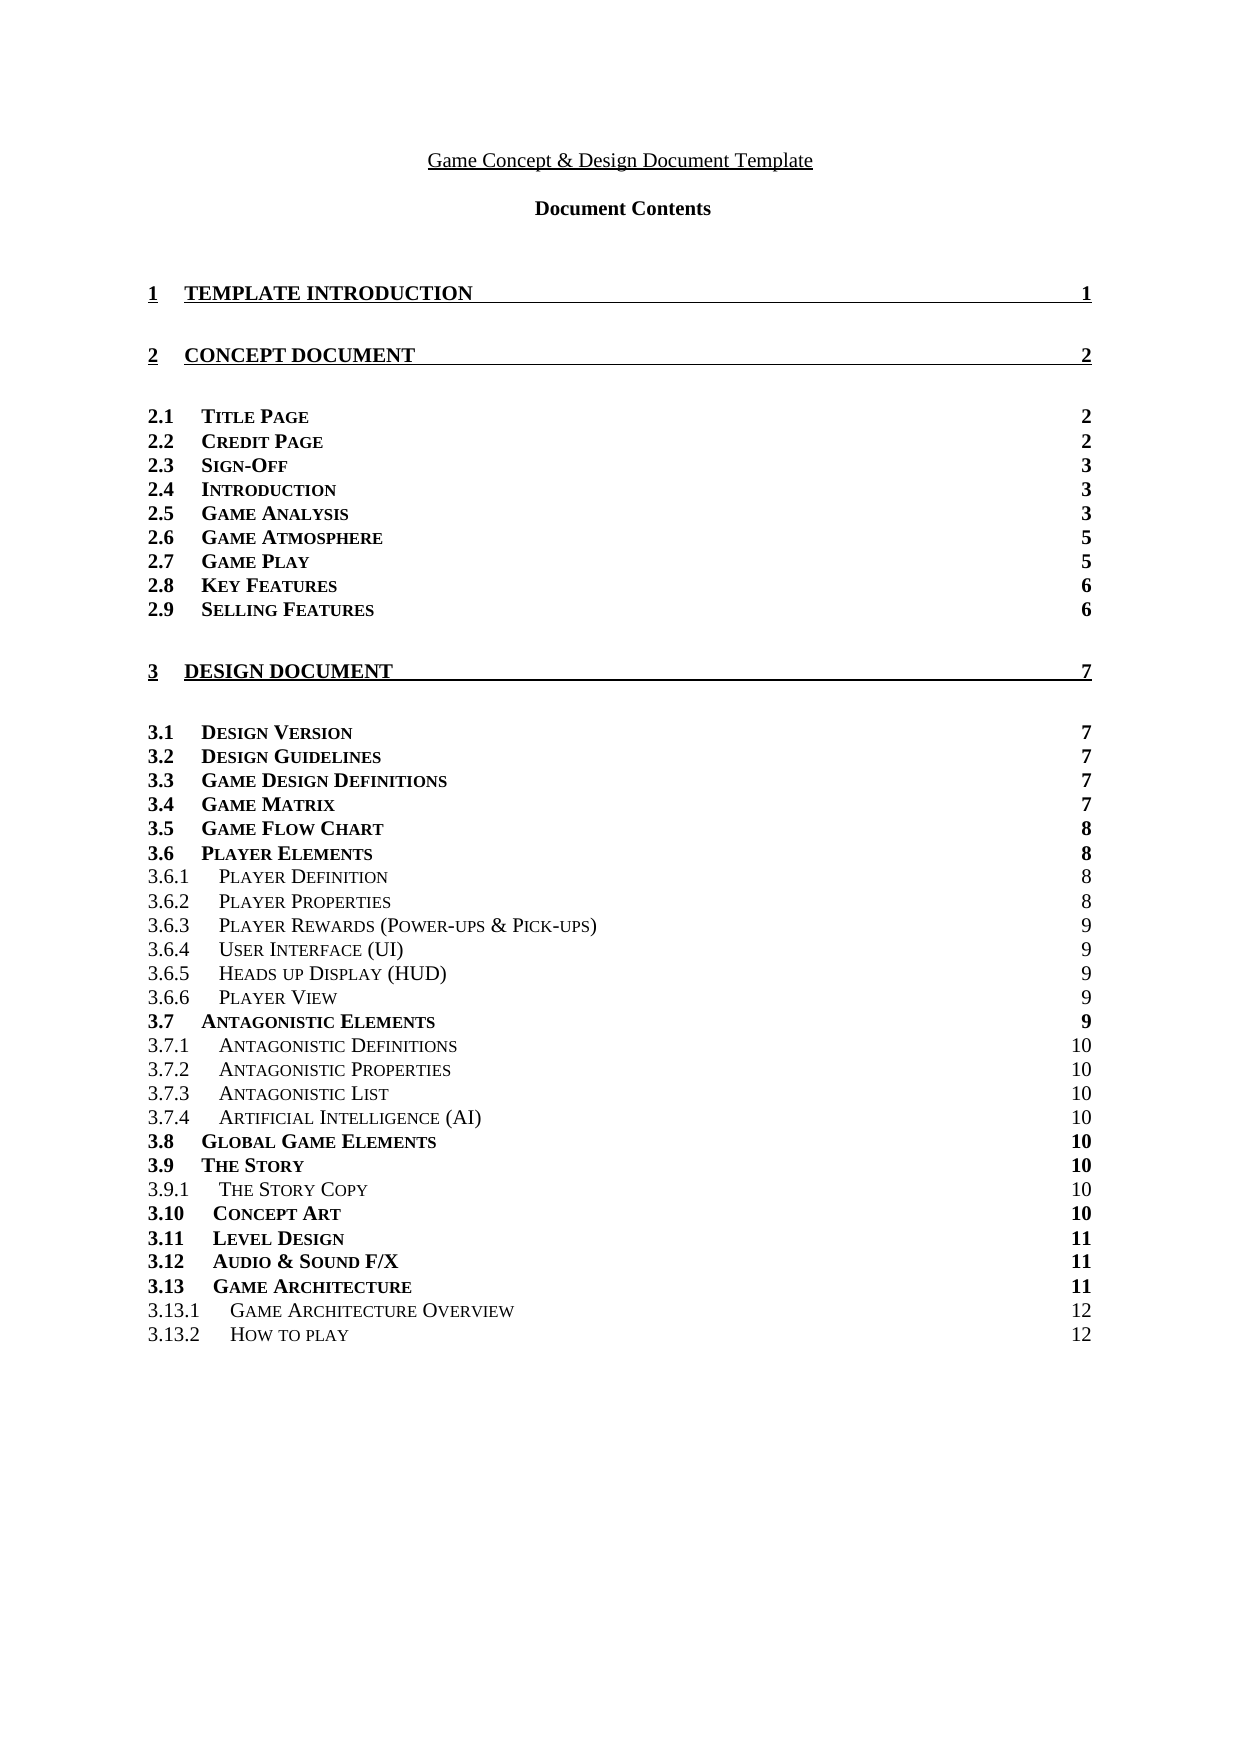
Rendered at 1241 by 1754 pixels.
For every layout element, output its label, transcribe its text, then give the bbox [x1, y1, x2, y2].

text 2.4 Introduction 3 [148, 477, 1093, 501]
text 3.7.1 Antagonistic Definitions 10 [148, 1033, 1093, 1057]
text 3.6.1 Player Definition 8 [148, 864, 1093, 888]
text Document Contents [148, 196, 1093, 220]
text 3.3 Game Design Definitions 7 [148, 768, 1093, 792]
text 2.3 Sign-Off 3 [148, 453, 1093, 477]
text 3.7.3 Antagonistic List 10 [148, 1081, 1093, 1105]
text 3.7.4 Artificial Intelligence (AI) 10 [148, 1105, 1093, 1129]
text 3.10 Concept Art 10 [148, 1201, 1093, 1225]
text 2.2 Credit Page 2 [148, 428, 1093, 453]
text 2 Concept Document 2 [148, 343, 1093, 367]
text 3.4 Game Matrix 7 [148, 792, 1093, 816]
text 1 Template Introduction 1 [148, 281, 1093, 305]
text 3.6.5 Heads up Display (HUD) 9 [148, 961, 1093, 985]
text 3.9 The Story 10 [148, 1153, 1093, 1177]
text 2.6 Game Atmosphere 5 [148, 525, 1093, 549]
text 3.6 Player Elements 8 [148, 840, 1093, 864]
text 3.6.3 Player Rewards (Power-ups & Pick-ups) 9 [148, 913, 1093, 937]
text 2.7 Game Play 5 [148, 549, 1093, 573]
text 3.8 Global Game Elements 10 [148, 1129, 1093, 1153]
text Game Concept & Design Document Template [148, 148, 1093, 172]
text 3.12 Audio & Sound F/X 11 [148, 1249, 1093, 1273]
text 3.13.2 How to play 12 [148, 1322, 1093, 1346]
text 2.5 Game Analysis 3 [148, 501, 1093, 525]
text 3 Design Document 7 [148, 658, 1093, 683]
text 3.6.6 Player View 9 [148, 985, 1093, 1009]
text 3.7 Antagonistic Elements 9 [148, 1009, 1093, 1033]
text 3.6.2 Player Properties 8 [148, 888, 1093, 913]
text 3.9.1 The Story Copy 10 [148, 1177, 1093, 1201]
text 2.8 Key Features 6 [148, 573, 1093, 597]
text 3.2 Design Guidelines 7 [148, 744, 1093, 768]
text 3.5 Game Flow Chart 8 [148, 816, 1093, 840]
text 2.9 Selling Features 6 [148, 597, 1093, 621]
text 3.11 Level Design 11 [148, 1225, 1093, 1249]
text 3.13.1 Game Architecture Overview 12 [148, 1298, 1093, 1322]
text 3.7.2 Antagonistic Properties 10 [148, 1057, 1093, 1081]
text 3.13 Game Architecture 11 [148, 1273, 1093, 1298]
text 2.1 Title Page 2 [148, 404, 1093, 428]
text 3.6.4 User Interface (UI) 9 [148, 937, 1093, 961]
text 3.1 Design Version 7 [148, 720, 1093, 744]
